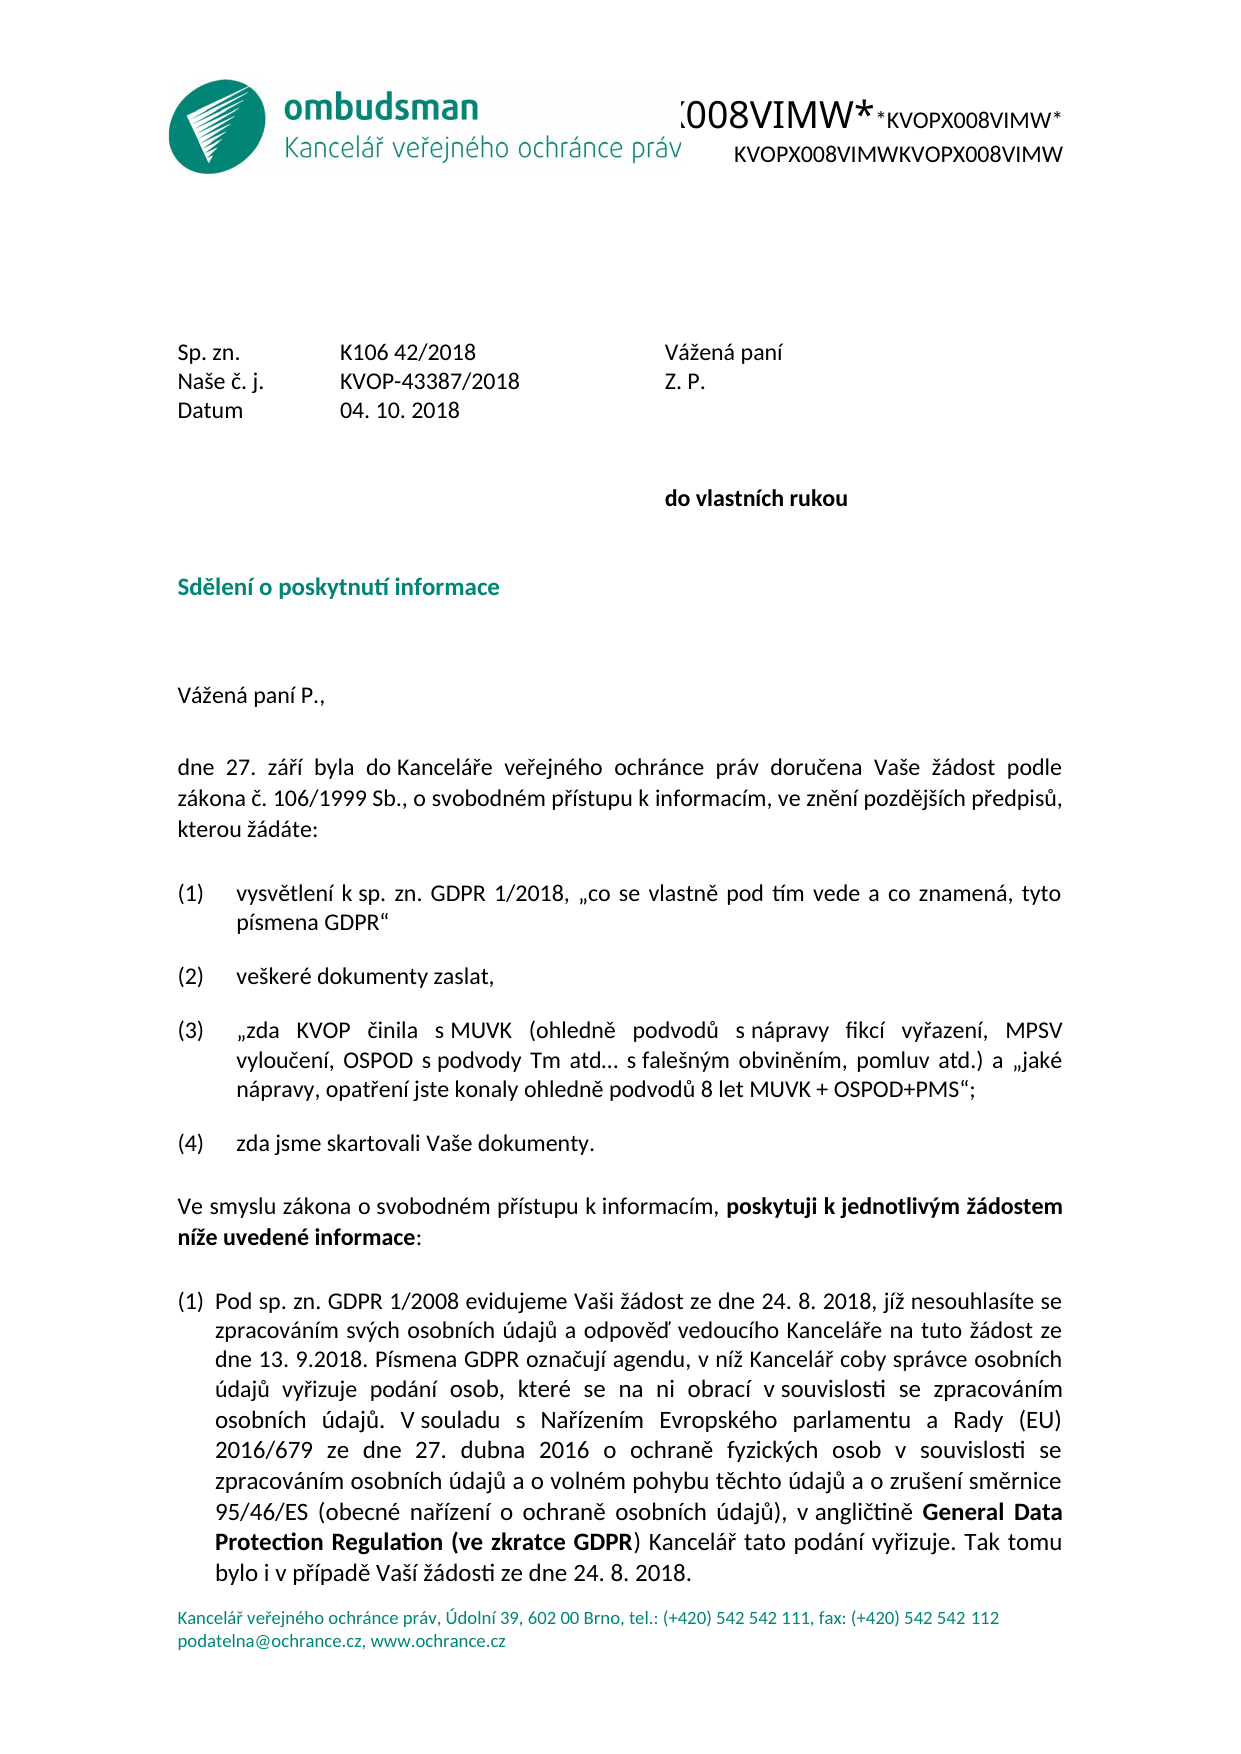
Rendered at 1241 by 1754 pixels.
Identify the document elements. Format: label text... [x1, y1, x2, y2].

table_header K106 42/2018 KVOP-43387/2018 04. 10. 2018 [340, 220, 664, 571]
list „zda KVOP činila s MUVK (ohledně podvodů s nápravy fikcí vyřazení, MPSV vyloučení, OSPOD s podvody Tm atd… s falešným obviněním, pomluv atd.) a „jaké nápravy, opatření jste konaly ohledně podvodů 8 let MUVK + OSPOD+PMS“; [177, 1016, 1063, 1103]
text Vážená paní P., [177, 680, 1063, 709]
table_header Vážená paní Z. P. do vlastních rukou [665, 220, 1085, 571]
list zda jsme skartovali Vaše dokumenty. [177, 1128, 1063, 1158]
text Ve smyslu zákona o svobodném přístupu k informacím, poskytuji k jednotlivým žádostem níže uvedené informace: [177, 1191, 1063, 1251]
text dne 27. září byla do Kanceláře veřejného ochránce práv doručena Vaše žádost podle zákona č. 106/1999 Sb., o svobodném přístupu k informacím, ve znění pozdějších předpisů, kterou žádáte: [177, 752, 1063, 843]
list veškeré dokumenty zaslat, [177, 961, 1063, 991]
subtitle Sdělení o poskytnutí informace [177, 571, 1063, 602]
list vysvětlení k sp. zn. GDPR 1/2018, „co se vlastně pod tím vede a co znamená, tyto písmena GDPR“ [177, 878, 1063, 936]
list Pod sp. zn. GDPR 1/2008 evidujeme Vaši žádost ze dne 24. 8. 2018, jíž nesouhlasíte se zpracováním svých osobních údajů a odpověď vedoucího Kanceláře na tuto žádost ze dne 13. 9.2018. Písmena GDPR označují agendu, v níž Kancelář coby správce osobních údajů vyřizuje podání osob, které se na ni obrací v souvislosti se zpracováním osobních údajů. V souladu s Nařízením Evropského parlamentu a Rady (EU) 2016/679 ze dne 27. dubna 2016 o ochraně fyzických osob v souvislosti se zpracováním osobních údajů a o volném pohybu těchto údajů a o zrušení směrnice 95/46/ES (obecné nařízení o ochraně osobních údajů), v angličtině General Data Protection Regulation (ve zkratce GDPR) Kancelář tato podání vyřizuje. Tak tomu bylo i v případě Vaší žádosti ze dne 24. 8. 2018. [177, 1286, 1063, 1587]
table_header Sp. zn. Naše č. j. Datum [177, 220, 340, 571]
